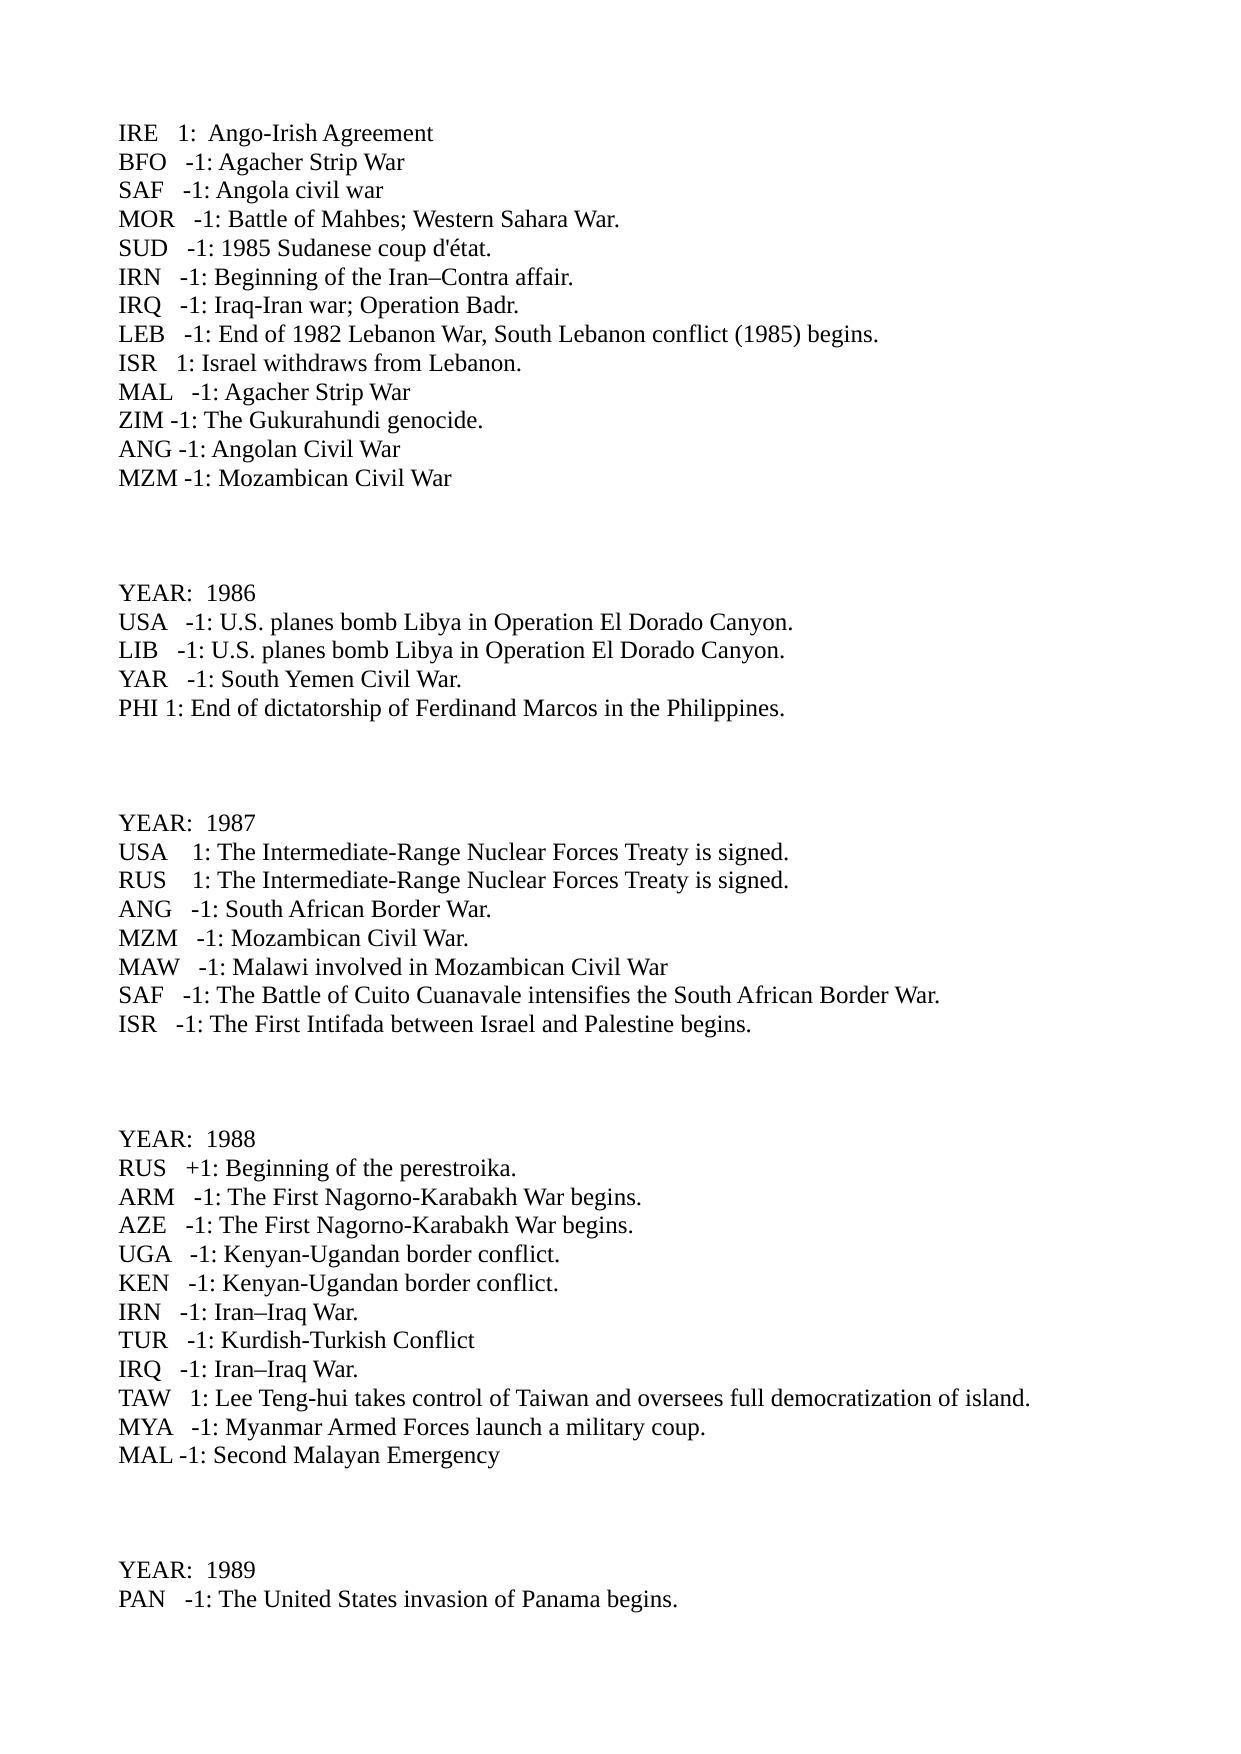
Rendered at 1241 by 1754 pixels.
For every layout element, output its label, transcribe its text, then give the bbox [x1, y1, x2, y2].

text YEAR: 1986 [118, 578, 1122, 607]
text MZM -1: Mozambican Civil War [118, 463, 1122, 492]
text LIB -1: U.S. planes bomb Libya in Operation El Dorado Canyon. [118, 636, 1122, 664]
text MAW -1: Malawi involved in Mozambican Civil War [118, 952, 1122, 981]
text TUR -1: Kurdish-Turkish Conflict [118, 1326, 1122, 1354]
text LEB -1: End of 1982 Lebanon War, South Lebanon conflict (1985) begins. [118, 319, 1122, 348]
text USA 1: The Intermediate-Range Nuclear Forces Treaty is signed. [118, 837, 1122, 866]
text UGA -1: Kenyan-Ugandan border conflict. [118, 1239, 1122, 1268]
text KEN -1: Kenyan-Ugandan border conflict. [118, 1268, 1122, 1297]
text IRQ -1: Iran–Iraq War. [118, 1354, 1122, 1383]
text ARM -1: The First Nagorno-Karabakh War begins. [118, 1182, 1122, 1211]
text YAR -1: South Yemen Civil War. [118, 664, 1122, 693]
text MAL -1: Second Malayan Emergency [118, 1441, 1122, 1469]
text ISR 1: Israel withdraws from Lebanon. [118, 348, 1122, 377]
text SUD -1: 1985 Sudanese coup d'état. [118, 233, 1122, 262]
text SAF -1: Angola civil war [118, 176, 1122, 204]
text MYA -1: Myanmar Armed Forces launch a military coup. [118, 1412, 1122, 1441]
text ANG -1: South African Border War. [118, 894, 1122, 923]
text SAF -1: The Battle of Cuito Cuanavale intensifies the South African Border War. [118, 981, 1122, 1009]
text ISR -1: The First Intifada between Israel and Palestine begins. [118, 1009, 1122, 1038]
text USA -1: U.S. planes bomb Libya in Operation El Dorado Canyon. [118, 607, 1122, 636]
text AZE -1: The First Nagorno-Karabakh War begins. [118, 1211, 1122, 1239]
text TAW 1: Lee Teng-hui takes control of Taiwan and oversees full democratization of island. [118, 1383, 1122, 1412]
text YEAR: 1987 [118, 808, 1122, 837]
text RUS +1: Beginning of the perestroika. [118, 1153, 1122, 1182]
text PHI 1: End of dictatorship of Ferdinand Marcos in the Philippines. [118, 693, 1122, 722]
text BFO -1: Agacher Strip War [118, 147, 1122, 176]
text MZM -1: Mozambican Civil War. [118, 923, 1122, 952]
text RUS 1: The Intermediate-Range Nuclear Forces Treaty is signed. [118, 866, 1122, 894]
text YEAR: 1988 [118, 1124, 1122, 1153]
text IRN -1: Beginning of the Iran–Contra affair. [118, 262, 1122, 291]
text MAL -1: Agacher Strip War [118, 377, 1122, 406]
text IRN -1: Iran–Iraq War. [118, 1297, 1122, 1326]
text PAN -1: The United States invasion of Panama begins. [118, 1584, 1122, 1613]
text IRE 1: Ango-Irish Agreement [118, 118, 1122, 147]
text YEAR: 1989 [118, 1556, 1122, 1584]
text ANG -1: Angolan Civil War [118, 434, 1122, 463]
text ZIM -1: The Gukurahundi genocide. [118, 406, 1122, 434]
text IRQ -1: Iraq-Iran war; Operation Badr. [118, 291, 1122, 319]
text MOR -1: Battle of Mahbes; Western Sahara War. [118, 204, 1122, 233]
